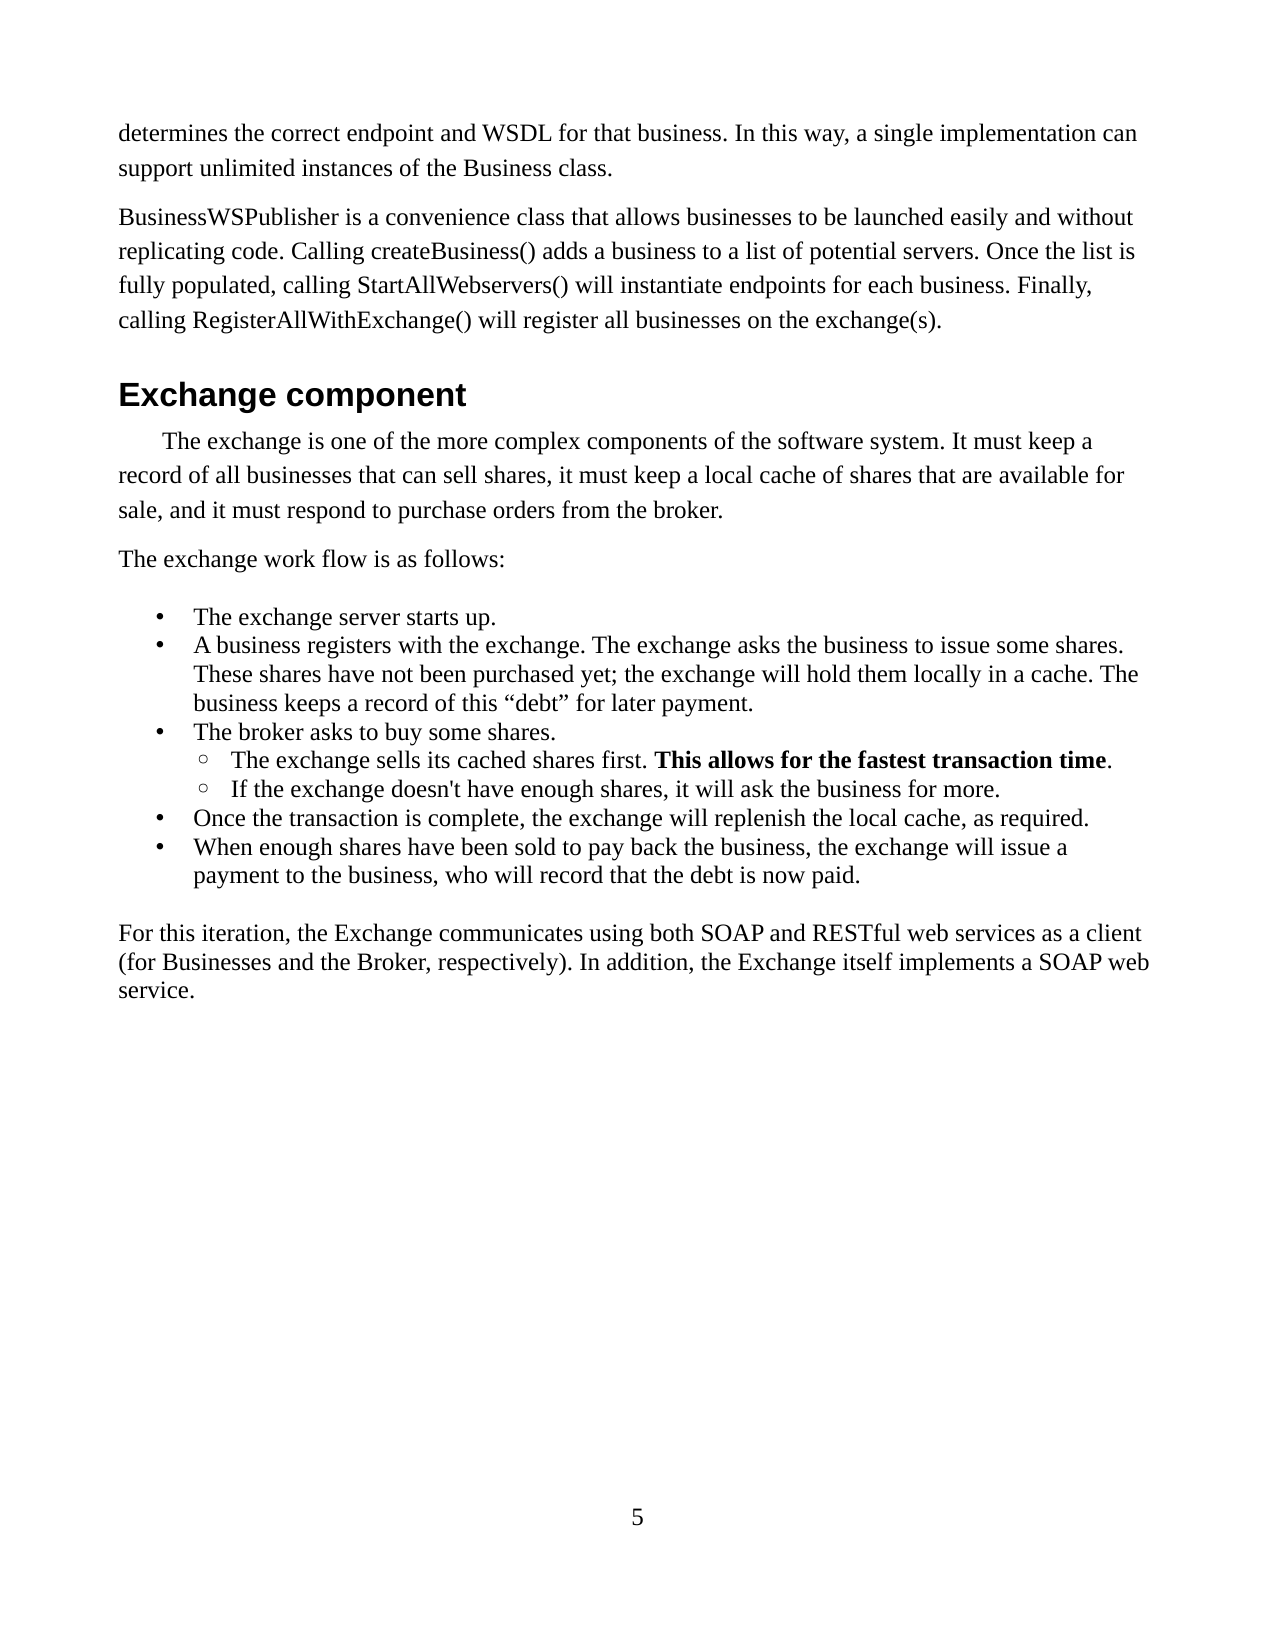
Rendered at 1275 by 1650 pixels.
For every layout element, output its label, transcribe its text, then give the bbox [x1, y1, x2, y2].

text The exchange work flow is as follows: [118, 544, 1157, 573]
list If the exchange doesn't have enough shares, it will ask the business for more. [193, 774, 1157, 803]
text For this iteration, the Exchange communicates using both SOAP and RESTful web services as a client (for Businesses and the Broker, respectively). In addition, the Exchange itself implements a SOAP web service. [118, 918, 1157, 1004]
text determines the correct endpoint and WSDL for that business. In this way, a single implementation can support unlimited instances of the Business class. [118, 118, 1157, 181]
text The exchange is one of the more complex components of the software system. It must keep a record of all businesses that can sell shares, it must keep a local cache of shares that are available for sale, and it must respond to purchase orders from the broker. [118, 426, 1157, 524]
list The broker asks to buy some shares. [156, 717, 1157, 745]
text BusinessWSPublisher is a convenience class that allows businesses to be launched easily and without replicating code. Calling createBusiness() adds a business to a list of potential servers. Once the list is fully populated, calling StartAllWebservers() will instantiate endpoints for each business. Finally, calling RegisterAllWithExchange() will register all businesses on the exchange(s). [118, 202, 1157, 334]
list Once the transaction is complete, the exchange will replenish the local cache, as required. [156, 803, 1157, 832]
list The exchange server starts up. [156, 602, 1157, 630]
list When enough shares have been sold to pay back the business, the exchange will issue a payment to the business, who will record that the debt is now paid. [156, 832, 1157, 889]
subtitle Exchange component [118, 375, 1157, 414]
list A business registers with the exchange. The exchange asks the business to issue some shares. These shares have not been purchased yet; the exchange will hold them locally in a cache. The business keeps a record of this “debt” for later payment. [156, 630, 1157, 717]
list The exchange sells its cached shares first. This allows for the fastest transaction time. [193, 745, 1157, 774]
